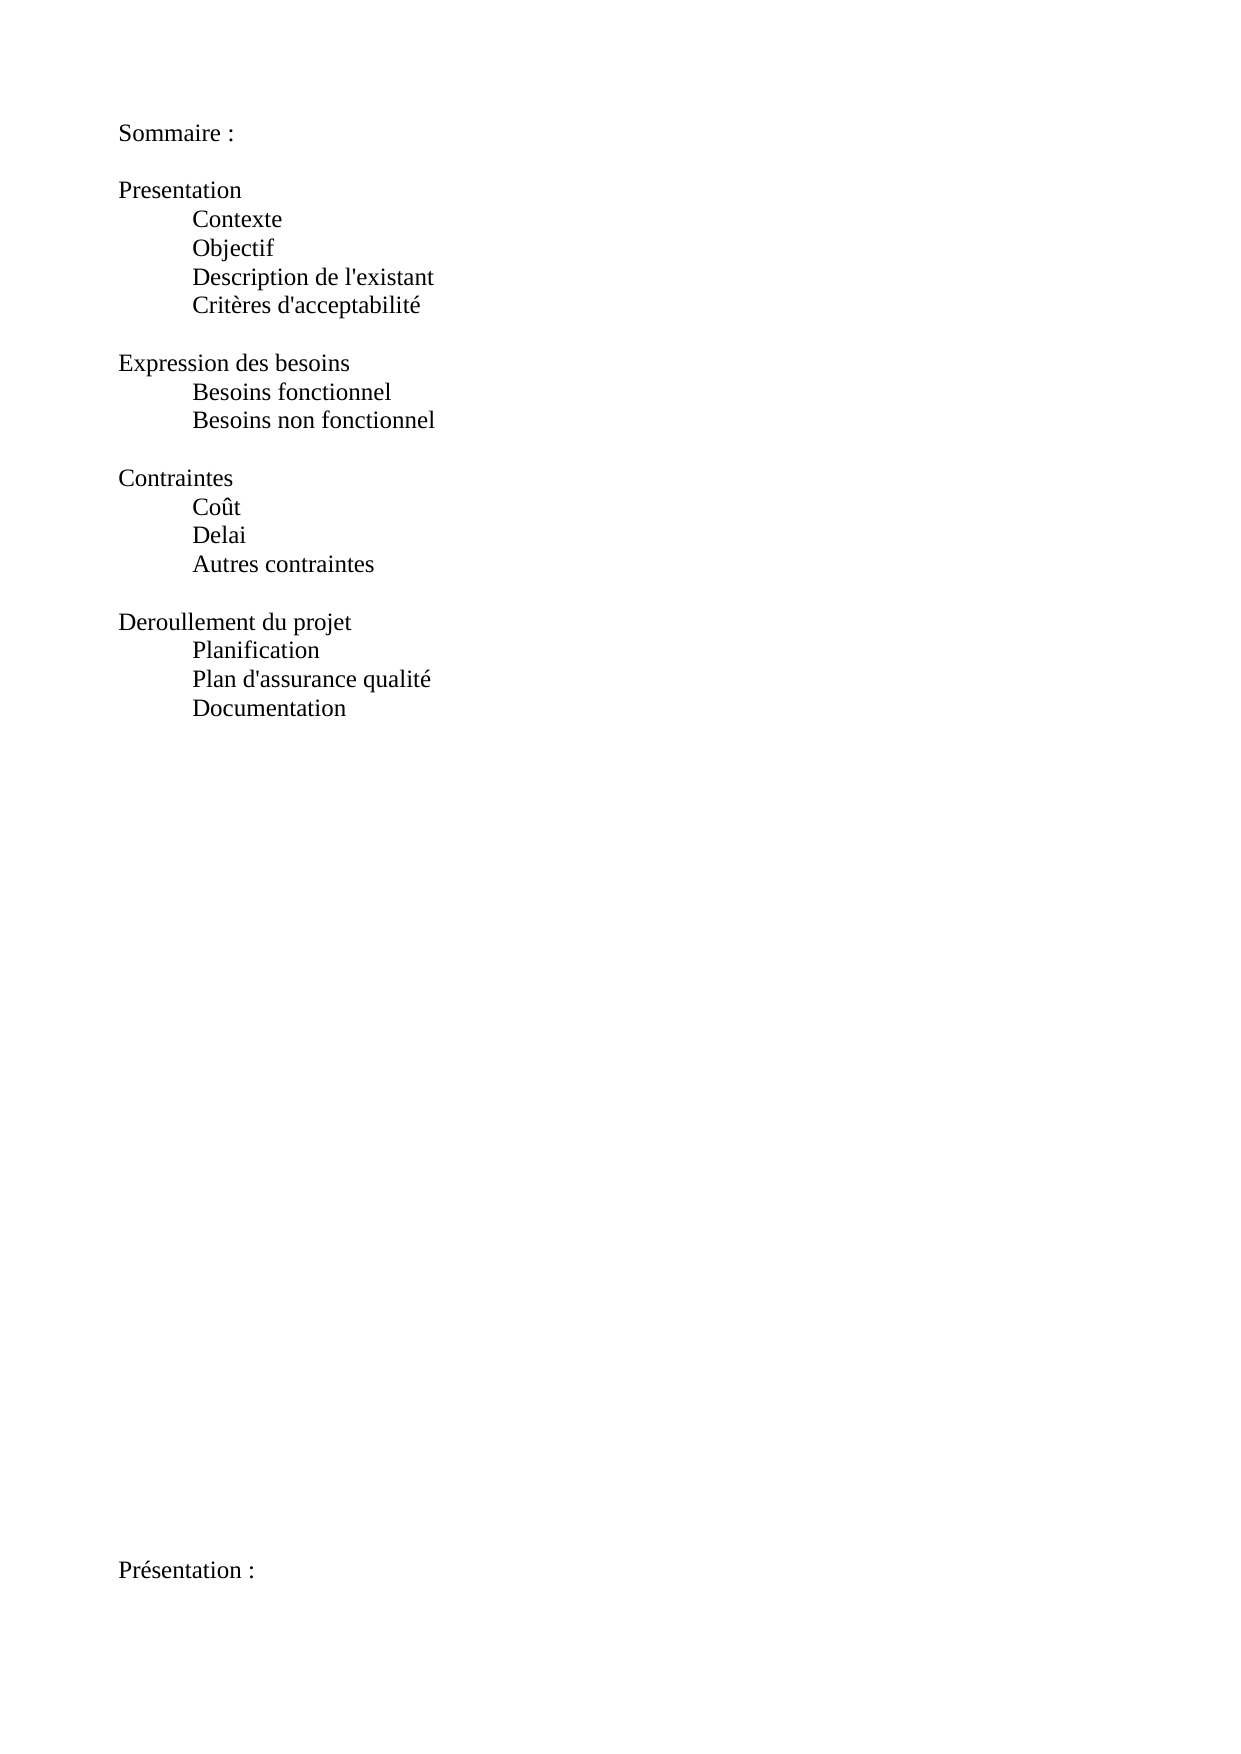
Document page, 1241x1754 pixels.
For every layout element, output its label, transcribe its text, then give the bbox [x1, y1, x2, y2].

text Besoins non fonctionnel [118, 406, 1122, 434]
text Presentation [118, 176, 1122, 204]
text Présentation : [118, 1556, 1122, 1584]
text Deroullement du projet [118, 607, 1122, 636]
text Contexte [118, 204, 1122, 233]
text Besoins fonctionnel [118, 377, 1122, 406]
text Plan d'assurance qualité [118, 664, 1122, 693]
text Critères d'acceptabilité [118, 291, 1122, 319]
text Sommaire : [118, 118, 1122, 147]
text Contraintes [118, 463, 1122, 492]
text Coût [118, 492, 1122, 521]
text Description de l'existant [118, 262, 1122, 291]
text Planification [118, 636, 1122, 664]
text Autres contraintes [118, 549, 1122, 578]
text Expression des besoins [118, 348, 1122, 377]
text Delai [118, 521, 1122, 549]
text Objectif [118, 233, 1122, 262]
text Documentation [118, 693, 1122, 722]
